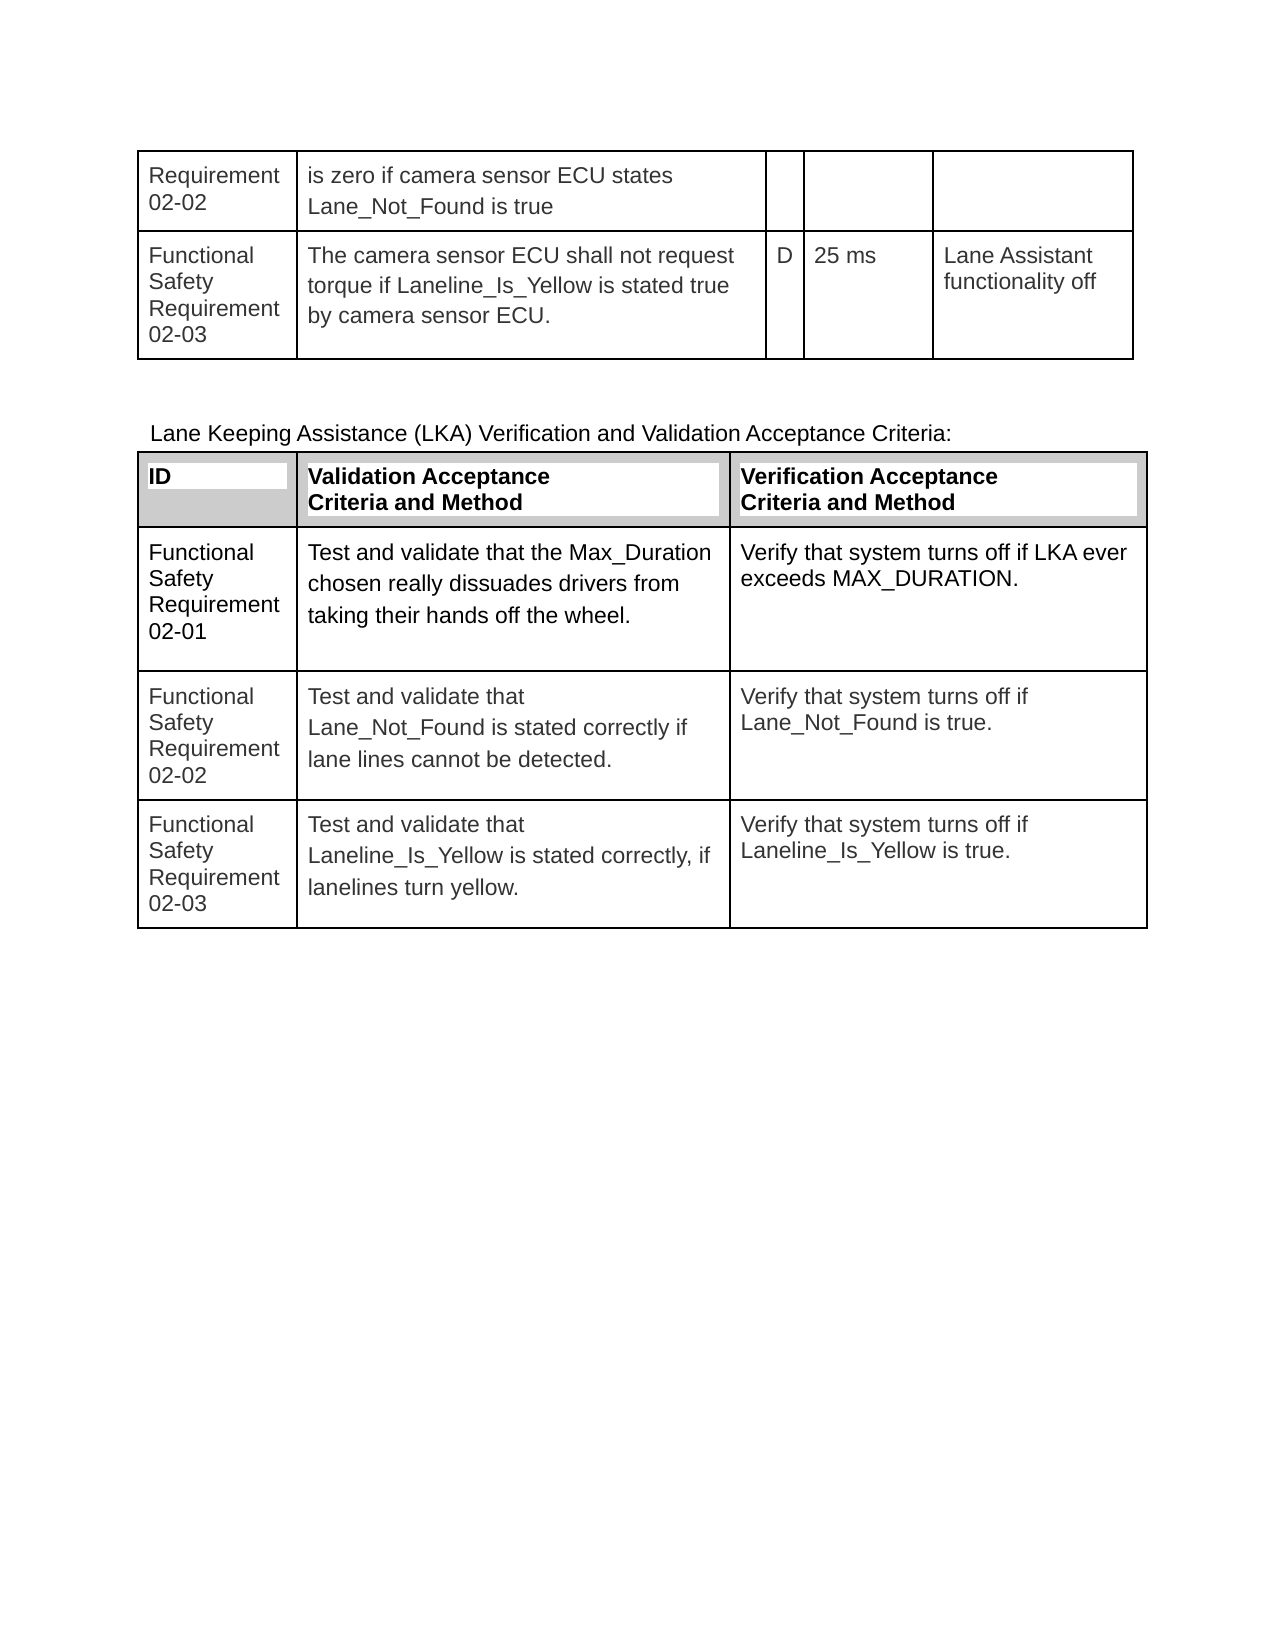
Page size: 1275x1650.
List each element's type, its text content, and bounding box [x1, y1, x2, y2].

table_cell Test and validate that Lane_Not_Found is stated correctly if lane lines cannot be detected. [298, 672, 729, 798]
table_cell Functional Safety Requirement 02-03 [139, 232, 296, 358]
table_cell Verify that system turns off if LKA ever exceeds MAX_DURATION. [731, 528, 1146, 670]
table_cell The camera sensor ECU shall not request torque if Laneline_Is_Yellow is stated true by camera sensor ECU. [298, 232, 765, 358]
table_cell is zero if camera sensor ECU states Lane_Not_Found is true [298, 152, 765, 229]
table_cell [805, 152, 932, 229]
table_cell Requirement 02-02 [139, 152, 296, 229]
table_cell D [767, 232, 803, 358]
table_cell Lane Assistant functionality off [934, 232, 1132, 358]
table_cell Test and validate that Laneline_Is_Yellow is stated correctly, if lanelines turn yellow. [298, 801, 729, 927]
table_cell [934, 152, 1132, 229]
table_cell Verify that system turns off if Laneline_Is_Yellow is true. [731, 801, 1146, 927]
table_header ID [139, 453, 296, 526]
table_cell Test and validate that the Max_Duration chosen really dissuades drivers from taking their hands off the wheel. [298, 528, 729, 670]
table_cell Functional Safety Requirement 02-01 [139, 528, 296, 670]
table_cell 25 ms [805, 232, 932, 358]
table_cell [767, 152, 803, 229]
table_cell Functional Safety Requirement 02-03 [139, 801, 296, 927]
table_header Verification Acceptance Criteria and Method [731, 453, 1146, 526]
table_cell Functional Safety Requirement 02-02 [139, 672, 296, 798]
text Lane Keeping Assistance (LKA) Verification and Validation Acceptance Criteria: [150, 420, 1125, 447]
table_cell Verify that system turns off if Lane_Not_Found is true. [731, 672, 1146, 798]
table_header Validation Acceptance Criteria and Method [298, 453, 729, 526]
